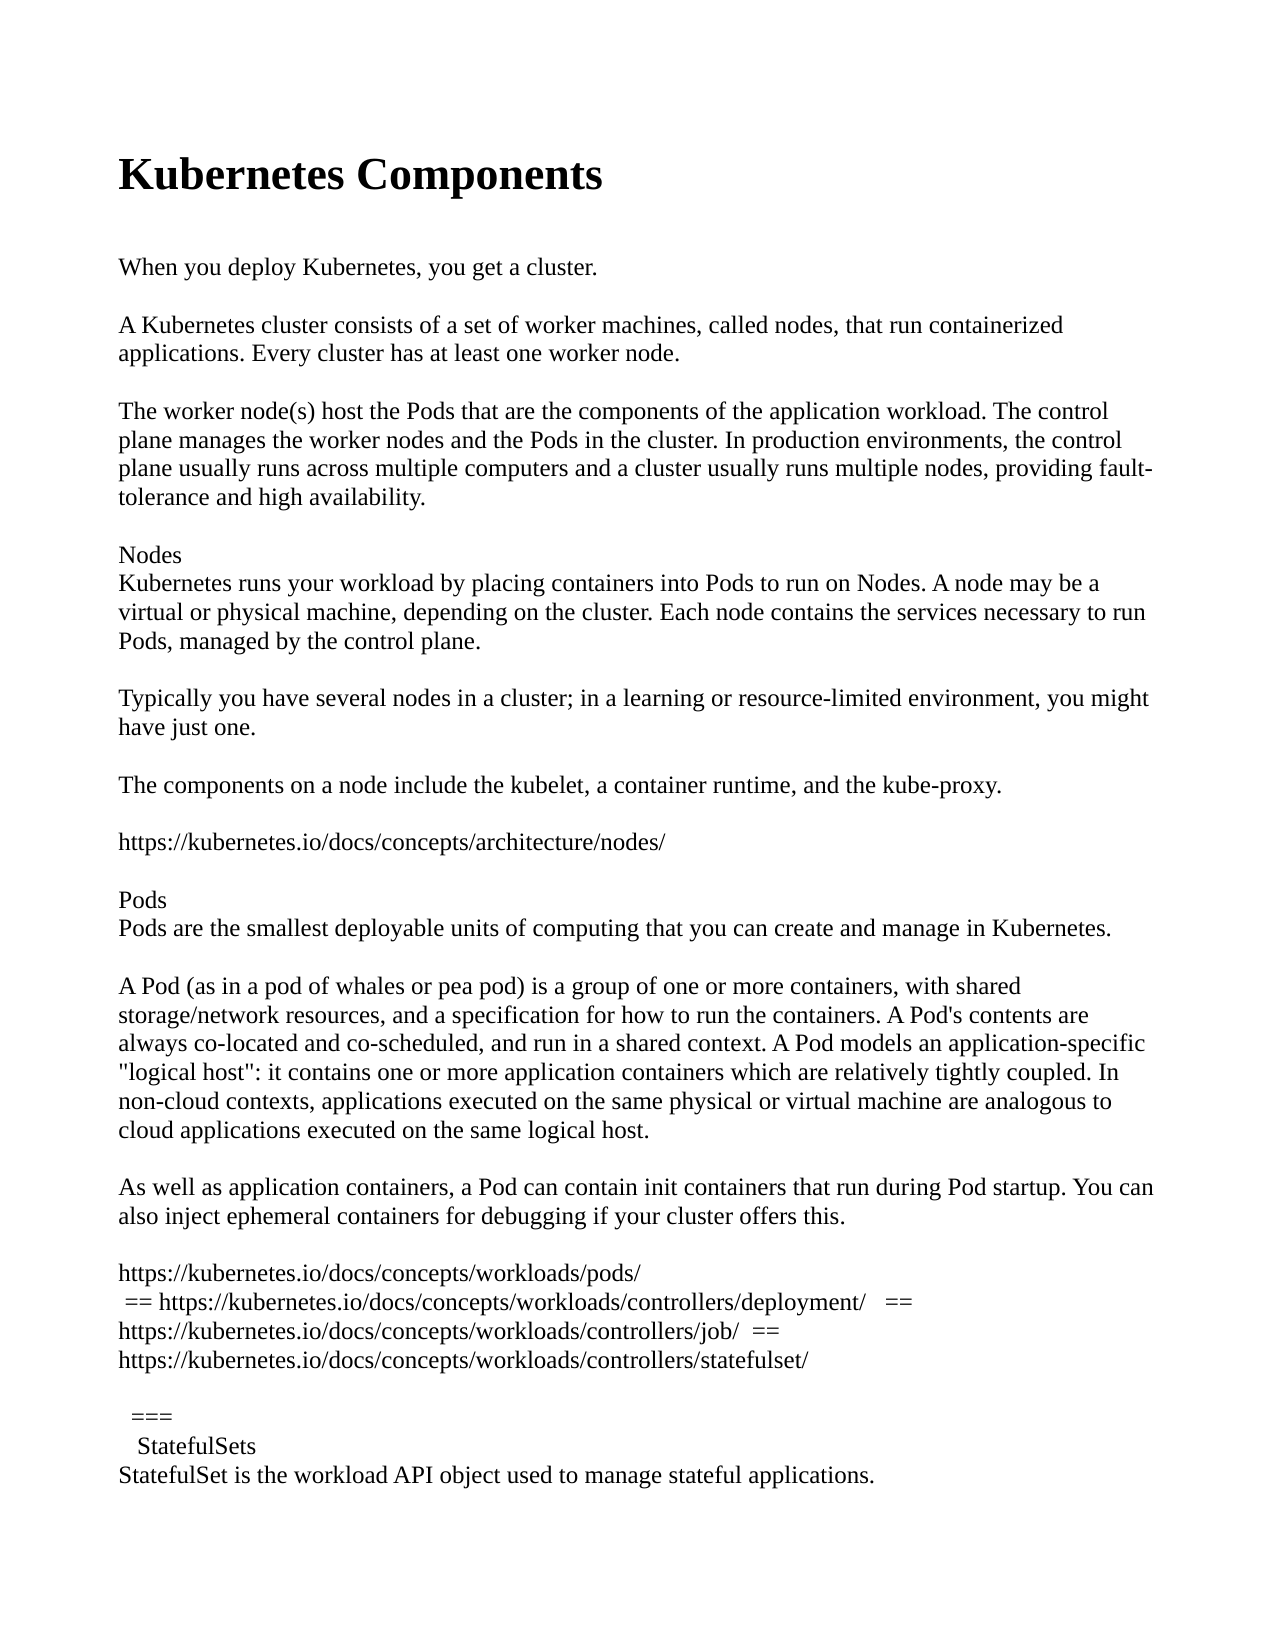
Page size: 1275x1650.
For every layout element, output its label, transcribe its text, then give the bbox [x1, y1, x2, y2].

text Pods are the smallest deployable units of computing that you can create and manage in Kubernetes. [118, 913, 1157, 942]
text A Kubernetes cluster consists of a set of worker machines, called nodes, that run containerized applications. Every cluster has at least one worker node. [118, 310, 1157, 367]
text == https://kubernetes.io/docs/concepts/workloads/controllers/deployment/ == https://kubernetes.io/docs/concepts/workloads/controllers/job/ == https://kubernetes.io/docs/concepts/workloads/controllers/statefulset/ [118, 1287, 1157, 1373]
text Kubernetes Components [118, 147, 1157, 199]
text Typically you have several nodes in a cluster; in a learning or resource-limited environment, you might have just one. [118, 683, 1157, 741]
text Kubernetes runs your workload by placing containers into Pods to run on Nodes. A node may be a virtual or physical machine, depending on the cluster. Each node contains the services necessary to run Pods, managed by the control plane. [118, 568, 1157, 655]
text https://kubernetes.io/docs/concepts/workloads/pods/ [118, 1258, 1157, 1287]
text https://kubernetes.io/docs/concepts/architecture/nodes/ [118, 827, 1157, 856]
text Pods [118, 885, 1157, 913]
text As well as application containers, a Pod can contain init containers that run during Pod startup. You can also inject ephemeral containers for debugging if your cluster offers this. [118, 1172, 1157, 1230]
text The components on a node include the kubelet, a container runtime, and the kube-proxy. [118, 770, 1157, 798]
text A Pod (as in a pod of whales or pea pod) is a group of one or more containers, with shared storage/network resources, and a specification for how to run the containers. A Pod's contents are always co-located and co-scheduled, and run in a shared context. A Pod models an application-specific "logical host": it contains one or more application containers which are relatively tightly coupled. In non-cloud contexts, applications executed on the same physical or virtual machine are analogous to cloud applications executed on the same logical host. [118, 971, 1157, 1143]
text When you deploy Kubernetes, you get a cluster. [118, 252, 1157, 281]
text StatefulSets [118, 1431, 1157, 1460]
text The worker node(s) host the Pods that are the components of the application workload. The control plane manages the worker nodes and the Pods in the cluster. In production environments, the control plane usually runs across multiple computers and a cluster usually runs multiple nodes, providing fault-tolerance and high availability. [118, 396, 1157, 511]
text StatefulSet is the workload API object used to manage stateful applications. [118, 1460, 1157, 1488]
text === [118, 1402, 1157, 1431]
text Nodes [118, 540, 1157, 568]
